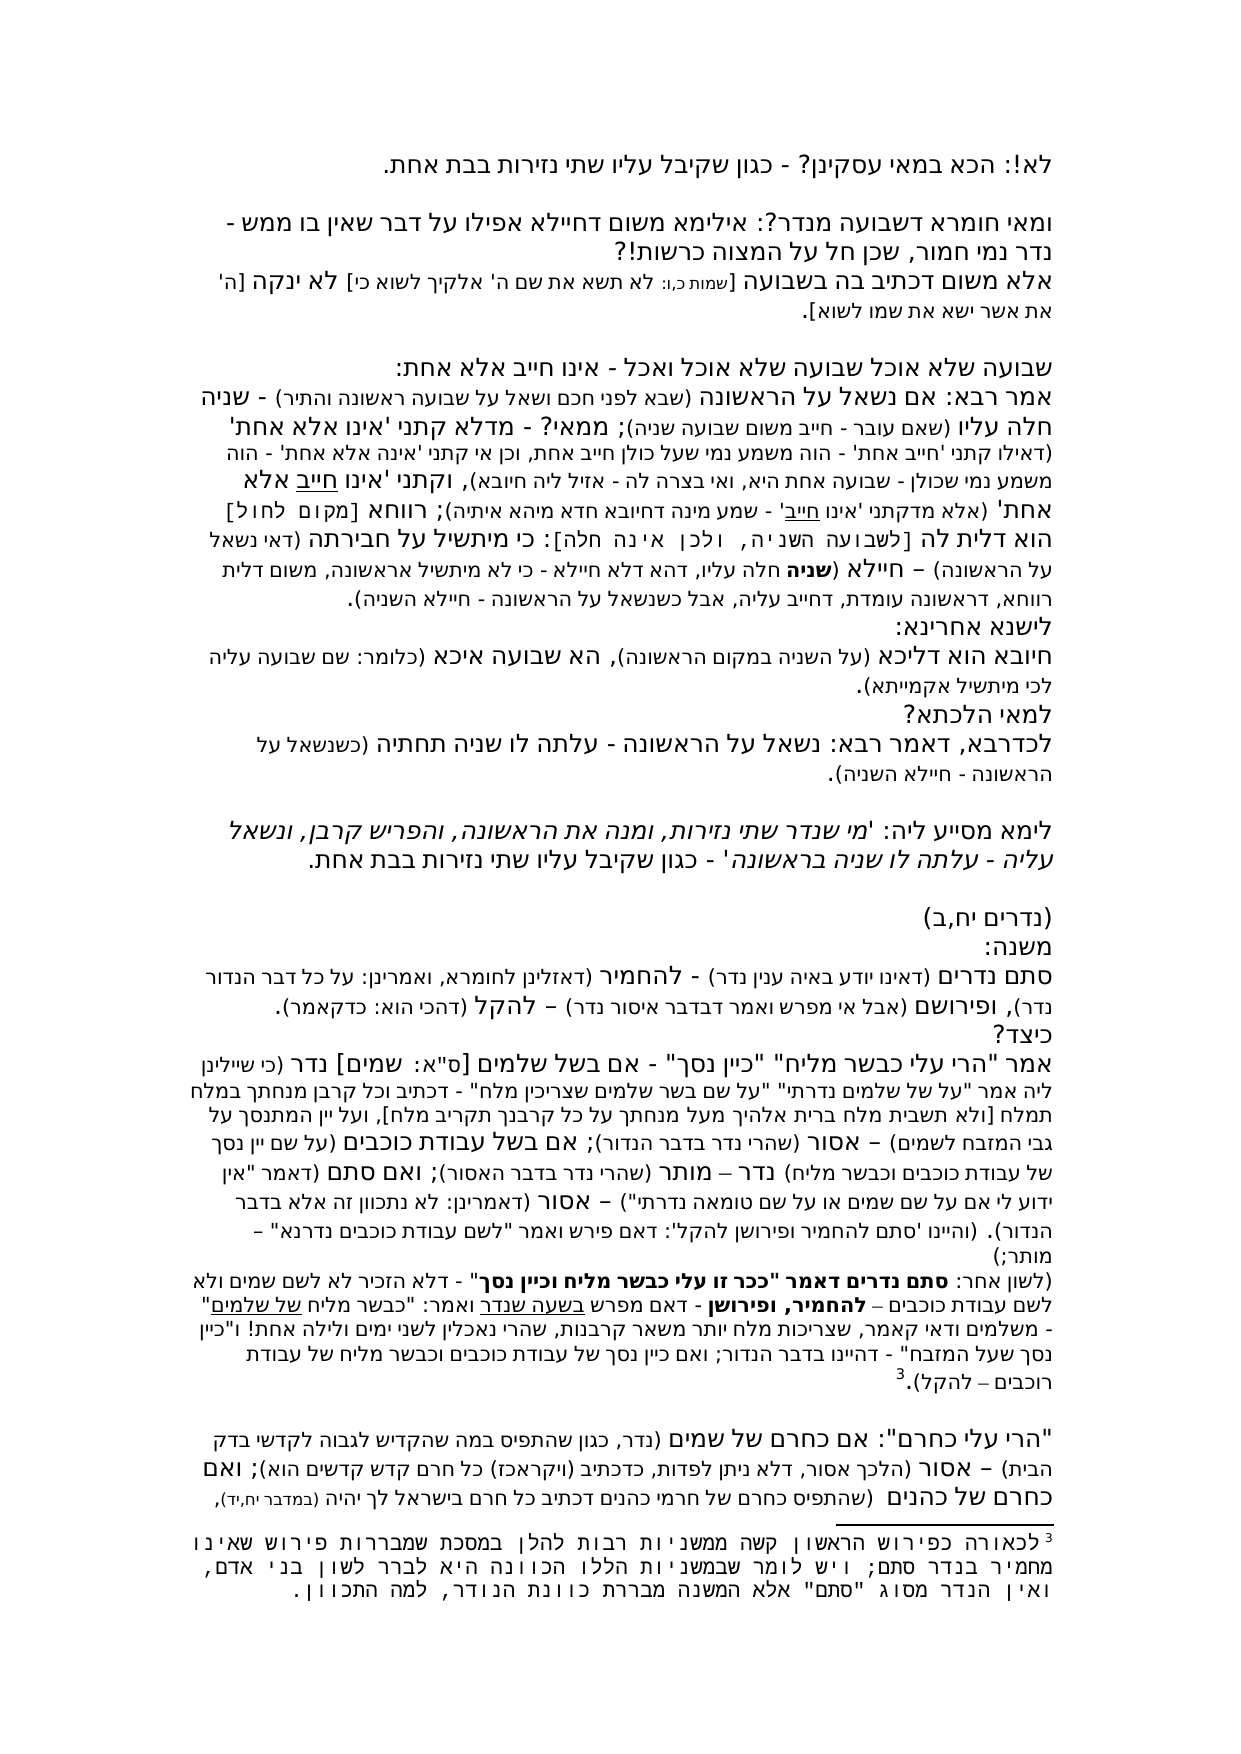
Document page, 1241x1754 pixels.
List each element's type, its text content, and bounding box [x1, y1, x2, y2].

text (נדרים יח,ב) [187, 903, 1053, 932]
text שבועה שלא אוכל שבועה שלא אוכל ואכל - אינו חייב אלא אחת: [187, 353, 1053, 383]
text (לשון אחר: סתם נדרים דאמר "ככר זו עלי כבשר מליח וכיין נסך" - דלא הזכיר לא לשם שמים ולא לשם עבודת כוכבים – להחמיר, ופירושן - דאם מפרש בשעה שנדר ואמר: "כבשר מליח של שלמים" - משלמים ודאי קאמר, שצריכות מלח יותר משאר קרבנות, שהרי נאכלין לשני ימים ולילה אחת! ו"כיין נסך שעל המזבח" - דהיינו בדבר הנדור; ואם כיין נסך של עבודת כוכבים וכבשר מליח של עבודת רוכבים – להקל). [187, 1269, 1053, 1395]
text "הרי עלי כחרם": אם כחרם של שמים (נדר, כגון שהתפיס במה שהקדיש לגבוה לקדשי בדק הבית) – אסור (הלכך אסור, דלא ניתן לפדות, כדכתיב (ויקראכז) כל חרם קדש קדשים הוא); ואם כחרם של כהנים (שהתפיס כחרם של חרמי כהנים דכתיב כל חרם בישראל לך יהיה (במדבר יח,יד), [187, 1424, 1053, 1512]
text אמר רבא: אם נשאל על הראשונה (שבא לפני חכם ושאל על שבועה ראשונה והתיר) - שניה חלה עליו (שאם עובר - חייב משום שבועה שניה); ממאי? - מדלא קתני 'אינו אלא אחת' (דאילו קתני 'חייב אחת' - הוה משמע נמי שעל כולן חייב אחת, וכן אי קתני 'אינה אלא אחת' - הוה משמע נמי שכולן - שבועה אחת היא, ואי בצרה לה - אזיל ליה חיובא), וקתני 'אינו חייב אלא אחת' (אלא מדקתני 'אינו חייב' - שמע מינה דחיובא חדא מיהא איתיה); רווחא [מקום לחול] הוא דלית לה [לשבועה השניה, ולכן אינה חלה]: כי מיתשיל על חבירתה (דאי נשאל על הראשונה) – חיילא (שניה חלה עליו, דהא דלא חיילא - כי לא מיתשיל אראשונה, משום דלית רווחא, דראשונה עומדת, דחייב עליה, אבל כשנשאל על הראשונה - חיילא השניה). [187, 383, 1053, 612]
text ומאי חומרא דשבועה מנדר?: אילימא משום דחיילא אפילו על דבר שאין בו ממש - נדר נמי חמור, שכן חל על המצוה כרשות!? [187, 208, 1053, 266]
text אלא משום דכתיב בה בשבועה [שמות כ,ו: לא תשא את שם ה' אלקיך לשוא כי] לא ינקה [ה' את אשר ישא את שמו לשוא]. [187, 266, 1053, 325]
text לכאורה כפירוש הראשון קשה ממשניות רבות להלן במסכת שמבררות פירוש שאינו מחמיר בנדר סתם; ויש לומר שבמשניות הללו הכוונה היא לברר לשון בני אדם, ואין הנדר מסוג "סתם" אלא המשנה מבררת כוונת הנודר, למה התכוון. [187, 1531, 1053, 1604]
text חיובא הוא דליכא (על השניה במקום הראשונה), הא שבועה איכא (כלומר: שם שבועה עליה לכי מיתשיל אקמייתא). [187, 641, 1053, 700]
text סתם נדרים (דאינו יודע באיה ענין נדר) - להחמיר (דאזלינן לחומרא, ואמרינן: על כל דבר הנדור נדר), ופירושם (אבל אי מפרש ואמר דבדבר איסור נדר) – להקל (דהכי הוא: כדקאמר). [187, 962, 1053, 1020]
text למאי הלכתא? [187, 700, 1053, 729]
text משנה: [187, 932, 1053, 962]
text לכדרבא, דאמר רבא: נשאל על הראשונה - עלתה לו שניה תחתיה (כשנשאל על הראשונה - חיילא השניה). [187, 729, 1053, 787]
text לא!: הכא במאי עסקינן? - כגון שקיבל עליו שתי נזירות בבת אחת. [187, 150, 1053, 179]
text אמר "הרי עלי כבשר מליח" "כיין נסך" - אם בשל שלמים [ס"א: שמים] נדר (כי שיילינן ליה אמר "על של שלמים נדרתי" "על שם בשר שלמים שצריכין מלח" - דכתיב וכל קרבן מנחתך במלח תמלח [ולא תשבית מלח ברית אלהיך מעל מנחתך על כל קרבנך תקריב מלח], ועל יין המתנסך על גבי המזבח לשמים) – אסור (שהרי נדר בדבר הנדור); אם בשל עבודת כוכבים (על שם יין נסך של עבודת כוכבים וכבשר מליח) נדר – מותר (שהרי נדר בדבר האסור); ואם סתם (דאמר "אין ידוע לי אם על שם שמים או על שם טומאה נדרתי") – אסור (דאמרינן: לא נתכוון זה אלא בדבר הנדור). (והיינו 'סתם להחמיר ופירושן להקל': דאם פירש ואמר "לשם עבודת כוכבים נדרנא" – מותר;) [187, 1049, 1053, 1269]
text לישנא אחרינא: [187, 612, 1053, 641]
text לימא מסייע ליה: 'מי שנדר שתי נזירות, ומנה את הראשונה, והפריש קרבן, ונשאל עליה - עלתה לו שניה בראשונה' - כגון שקיבל עליו שתי נזירות בבת אחת. [187, 816, 1053, 874]
text כיצד? [187, 1020, 1053, 1049]
